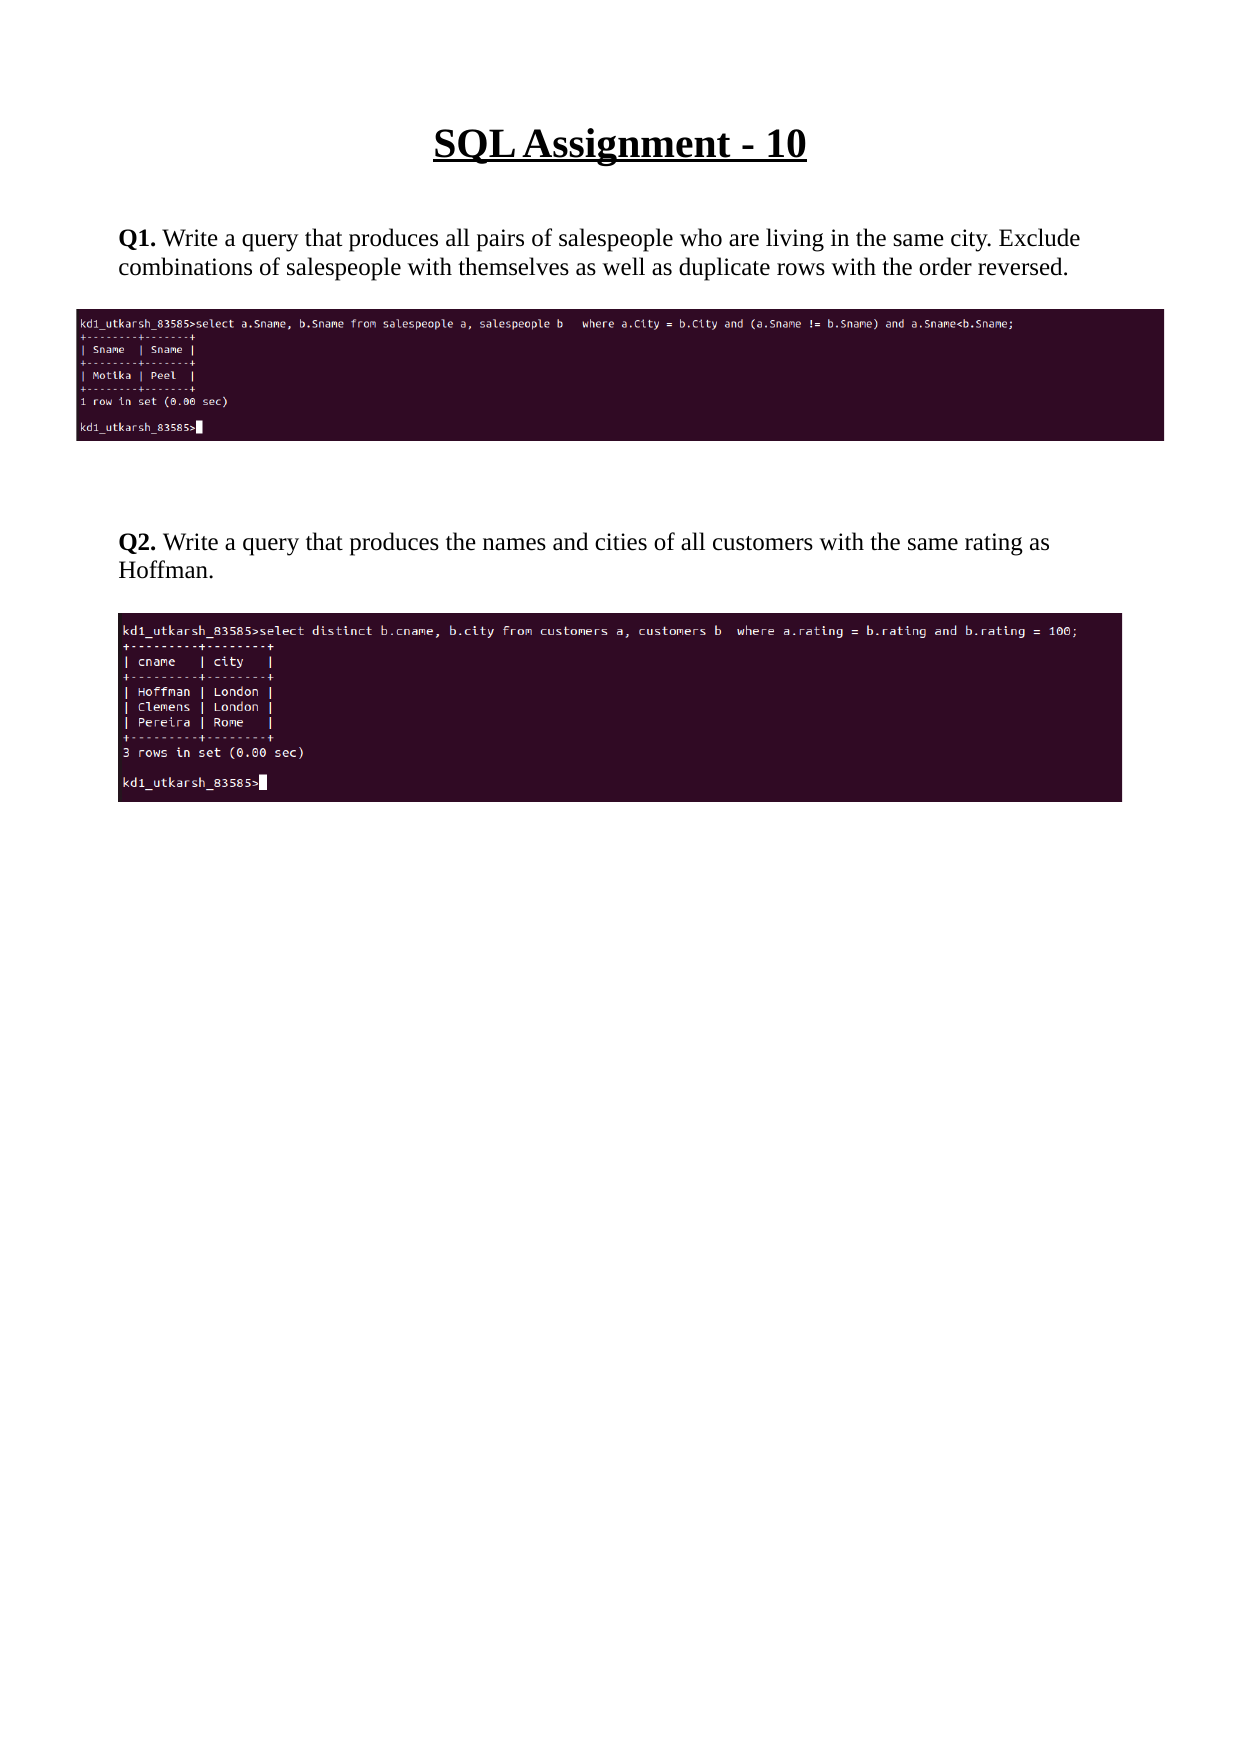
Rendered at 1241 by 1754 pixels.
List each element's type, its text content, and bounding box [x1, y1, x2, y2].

text Q1. Write a query that produces all pairs of salespeople who are living in the same city. Exclude combinations of salespeople with themselves as well as duplicate rows with the order reversed. [118, 223, 1122, 281]
picture [118, 613, 1123, 802]
picture [76, 309, 1165, 441]
text SQL Assignment - 10 [118, 118, 1122, 166]
text Q2. Write a query that produces the names and cities of all customers with the same rating as Hoffman. [118, 527, 1122, 584]
